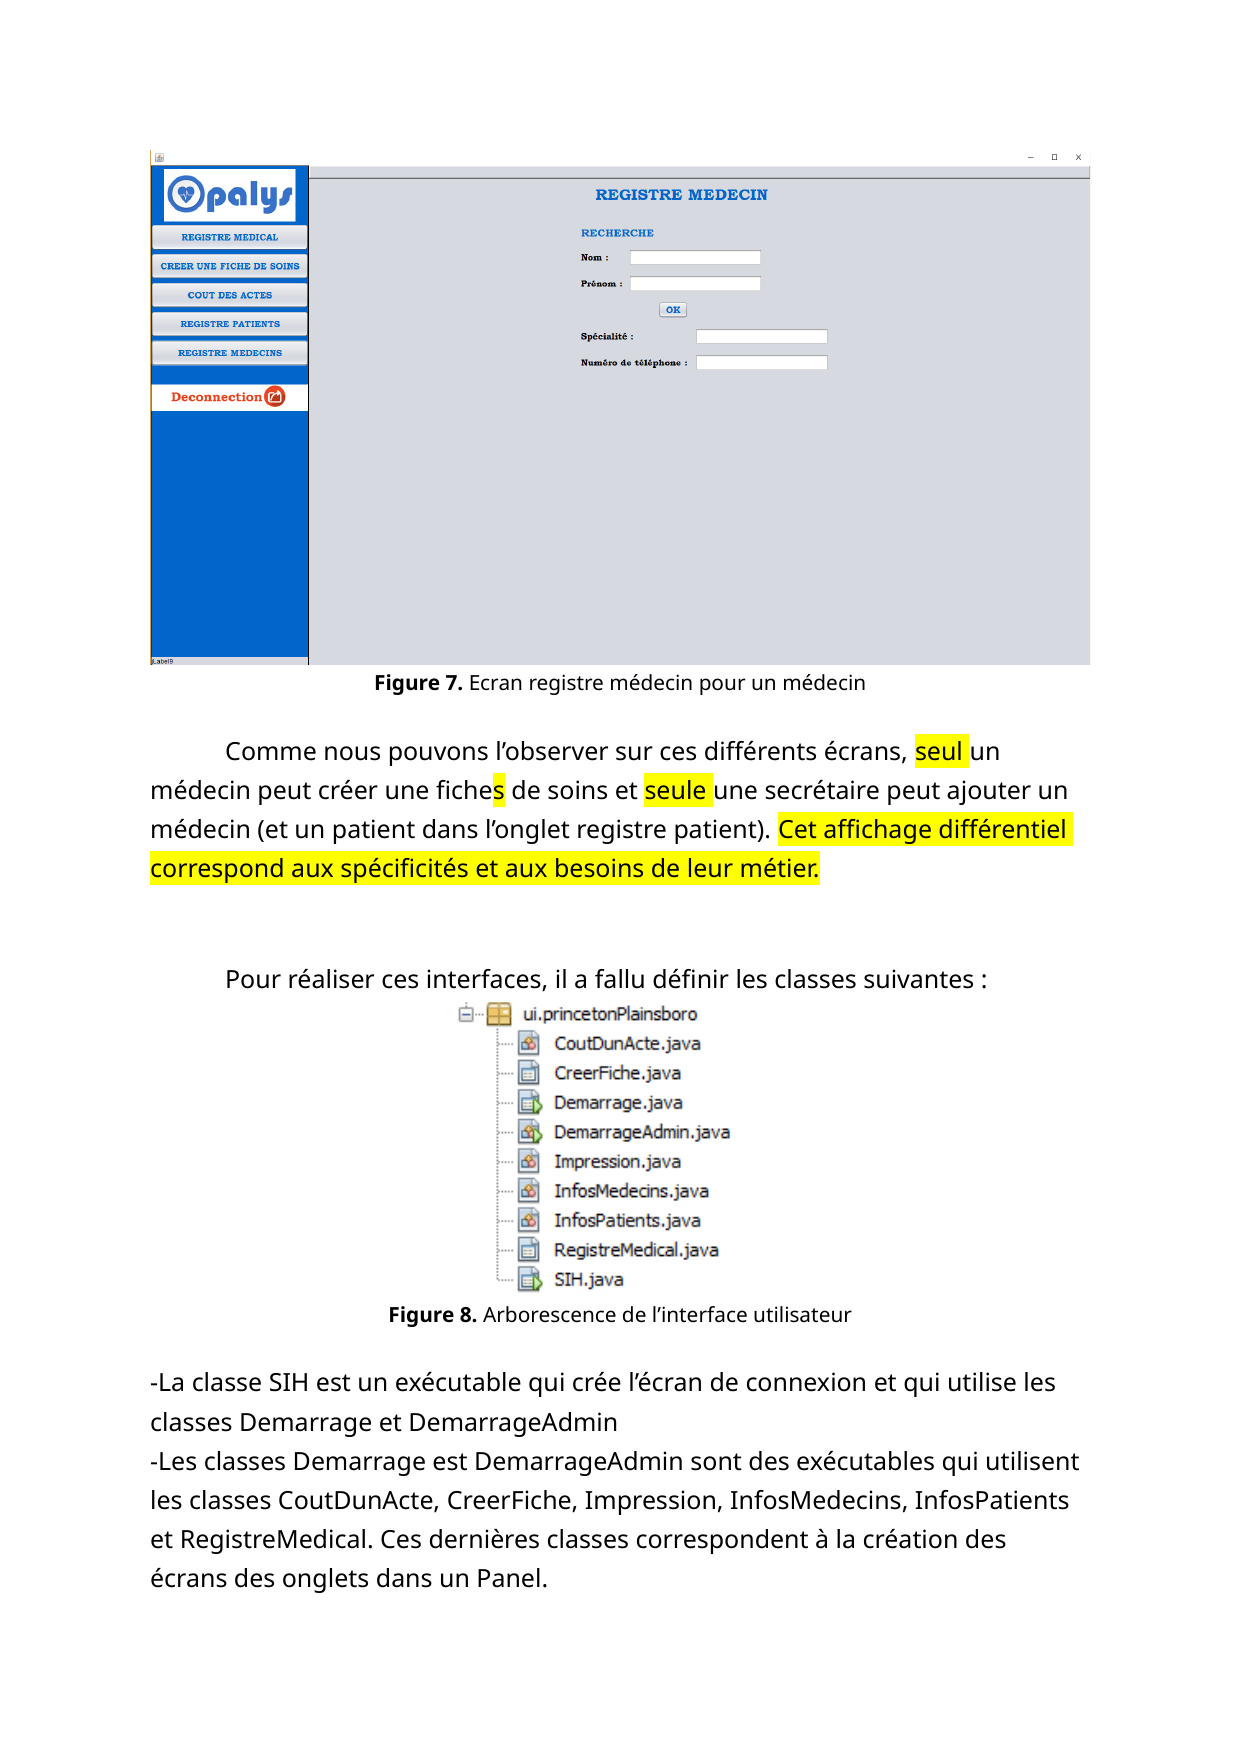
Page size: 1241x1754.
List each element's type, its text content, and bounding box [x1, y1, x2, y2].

text Pour réaliser ces interfaces, il a fallu définir les classes suivantes : [150, 962, 1090, 996]
text Comme nous pouvons l’observer sur ces différents écrans, seul un médecin peut créer une fiches de soins et seule une secrétaire peut ajouter un médecin (et un patient dans l’onglet registre patient). Cet affichage différentiel correspond aux spécificités et aux besoins de leur métier. [150, 734, 1090, 885]
picture [150, 150, 1091, 665]
text Figure 8. Arborescence de l’interface utilisateur [150, 1300, 1090, 1328]
text Figure 7. Ecran registre médecin pour un médecin [150, 668, 1090, 697]
text -Les classes Demarrage est DemarrageAdmin sont des exécutables qui utilisent les classes CoutDunActe, CreerFiche, Impression, InfosMedecins, InfosPatients et RegistreMedical. Ces dernières classes correspondent à la création des écrans des onglets dans un Panel. [150, 1443, 1090, 1595]
picture [446, 1001, 794, 1296]
text -La classe SIH est un exécutable qui crée l’écran de connexion et qui utilise les classes Demarrage et DemarrageAdmin [150, 1365, 1090, 1438]
